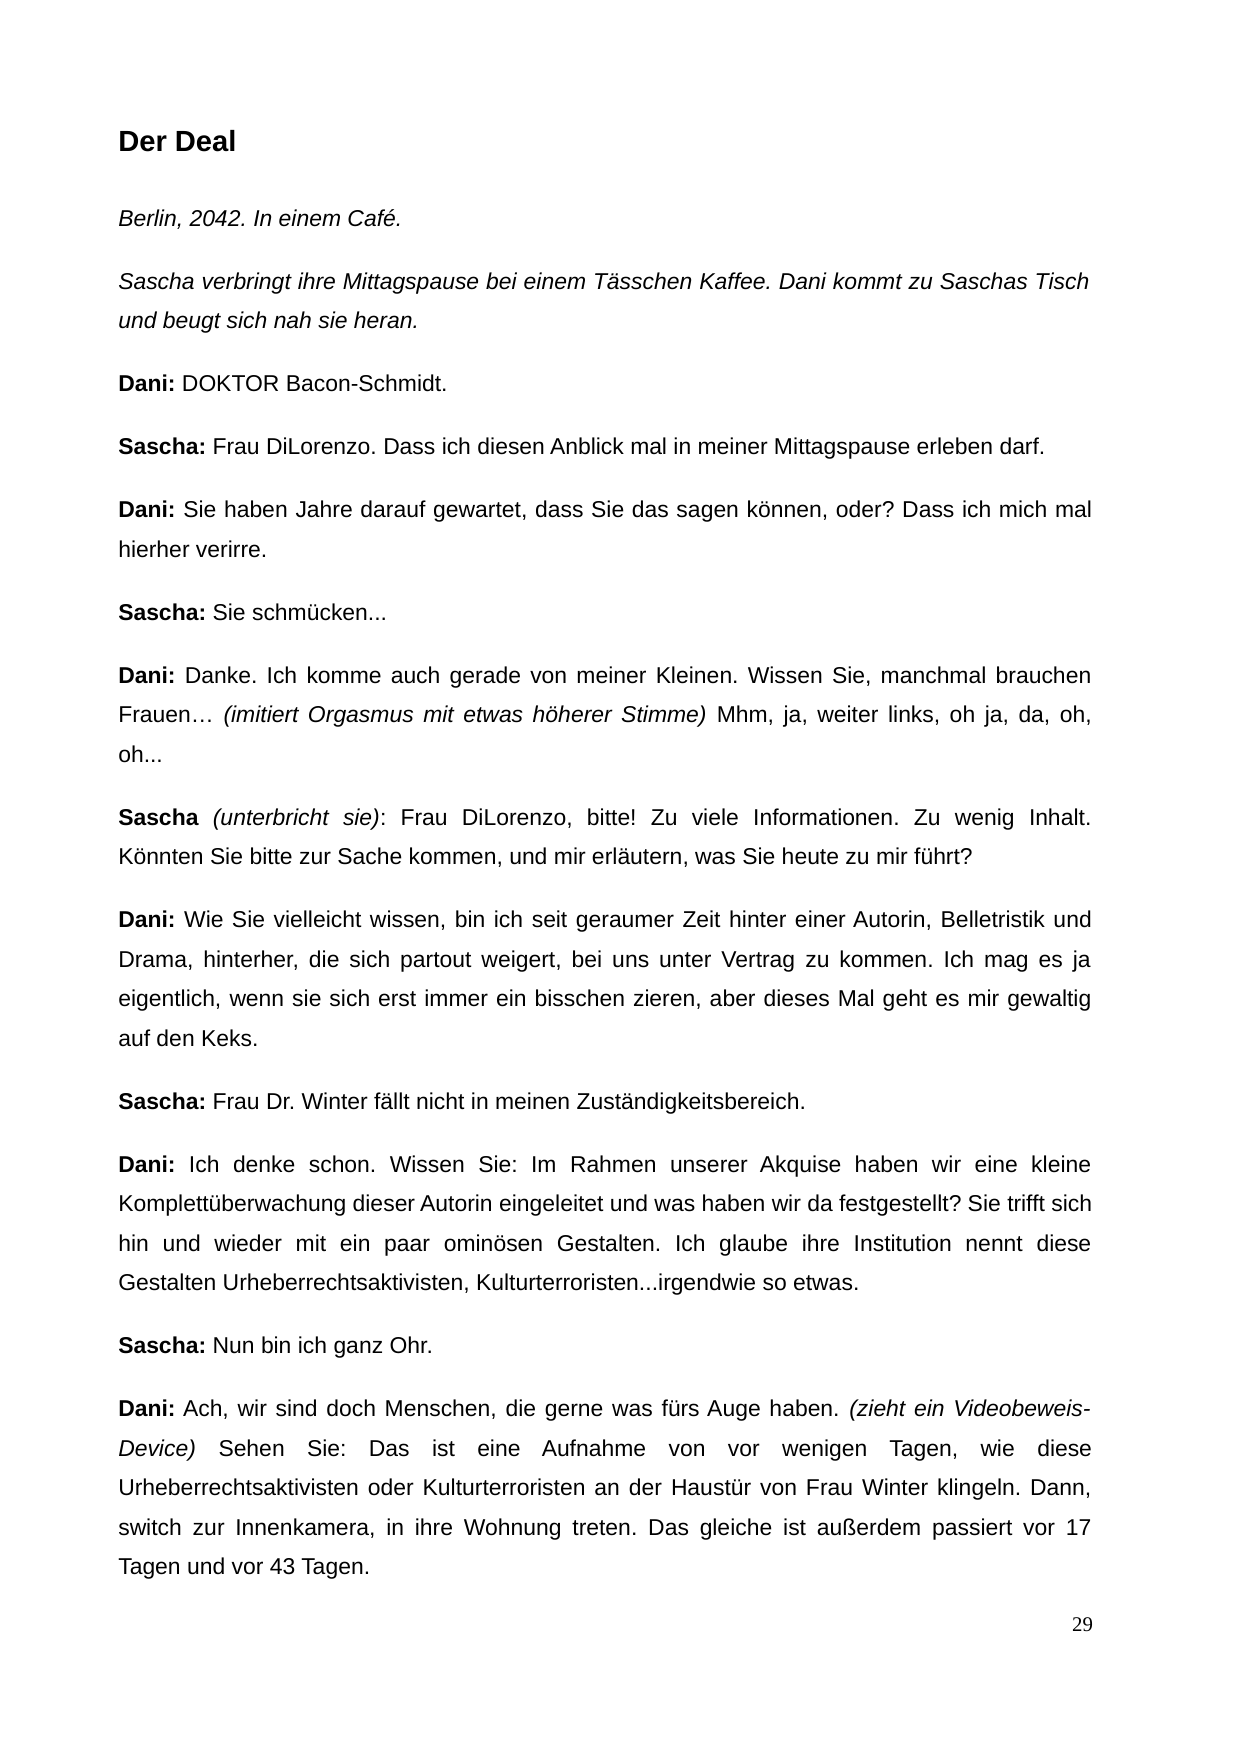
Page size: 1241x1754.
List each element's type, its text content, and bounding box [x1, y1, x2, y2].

text Dani: Sie haben Jahre darauf gewartet, dass Sie das sagen können, oder? Dass ich mich mal hierher verirre. [118, 496, 1093, 562]
subtitle Der Deal [118, 124, 1122, 158]
text Dani: Ich denke schon. Wissen Sie: Im Rahmen unserer Akquise haben wir eine kleine Komplettüberwachung dieser Autorin eingeleitet und was haben wir da festgestellt? Sie trifft sich hin und wieder mit ein paar ominösen Gestalten. Ich glaube ihre Institution nennt diese Gestalten Urheberrechtsaktivisten, Kulturterroristen...irgendwie so etwas. [118, 1151, 1093, 1296]
text Sascha: Nun bin ich ganz Ohr. [118, 1332, 1093, 1359]
text Berlin, 2042. In einem Café. [118, 205, 1093, 231]
text Dani: DOKTOR Bacon-Schmidt. [118, 370, 1093, 397]
text Sascha: Frau DiLorenzo. Dass ich diesen Anblick mal in meiner Mittagspause erleben darf. [118, 433, 1093, 460]
text Sascha (unterbricht sie): Frau DiLorenzo, bitte! Zu viele Informationen. Zu wenig Inhalt. Könnten Sie bitte zur Sache kommen, und mir erläutern, was Sie heute zu mir führt? [118, 804, 1093, 870]
text Dani: Ach, wir sind doch Menschen, die gerne was fürs Auge haben. (zieht ein Videobeweis-Device) Sehen Sie: Das ist eine Aufnahme von vor wenigen Tagen, wie diese Urheberrechtsaktivisten oder Kulturterroristen an der Haustür von Frau Winter klingeln. Dann, switch zur Innenkamera, in ihre Wohnung treten. Das gleiche ist außerdem passiert vor 17 Tagen und vor 43 Tagen. [118, 1395, 1093, 1579]
text Sascha: Sie schmücken... [118, 599, 1093, 625]
text Dani: Danke. Ich komme auch gerade von meiner Kleinen. Wissen Sie, manchmal brauchen Frauen… (imitiert Orgasmus mit etwas höherer Stimme) Mhm, ja, weiter links, oh ja, da, oh, oh... [118, 662, 1093, 767]
text Dani: Wie Sie vielleicht wissen, bin ich seit geraumer Zeit hinter einer Autorin, Belletristik und Drama, hinterher, die sich partout weigert, bei uns unter Vertrag zu kommen. Ich mag es ja eigentlich, wenn sie sich erst immer ein bisschen zieren, aber dieses Mal geht es mir gewaltig auf den Keks. [118, 906, 1093, 1051]
text Sascha: Frau Dr. Winter fällt nicht in meinen Zuständigkeitsbereich. [118, 1088, 1093, 1114]
text Sascha verbringt ihre Mittagspause bei einem Tässchen Kaffee. Dani kommt zu Saschas Tisch und beugt sich nah sie heran. [118, 268, 1093, 334]
